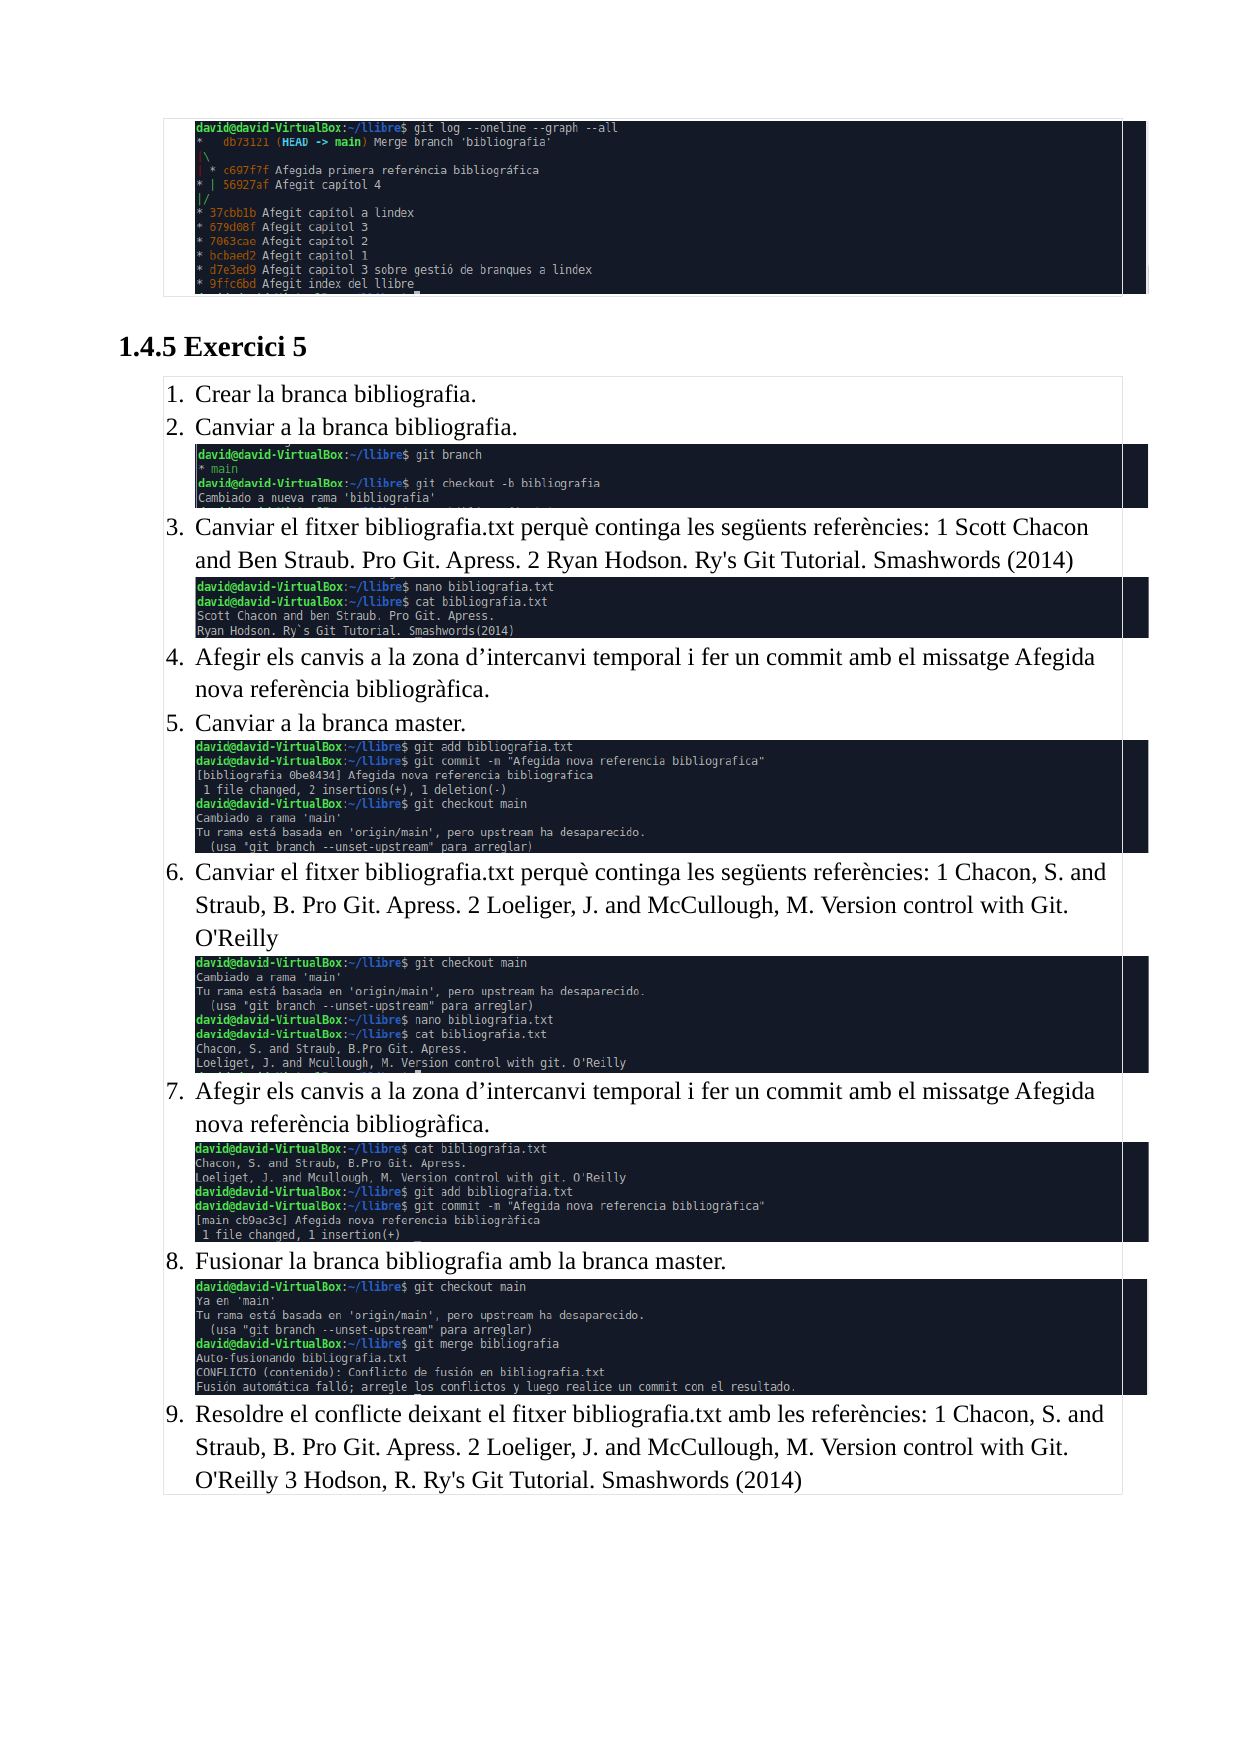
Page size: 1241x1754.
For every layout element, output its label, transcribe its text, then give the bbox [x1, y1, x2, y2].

subtitle 1.4.5 Exercici 5 [118, 329, 1122, 363]
picture [195, 956, 1122, 1073]
picture [1123, 740, 1149, 853]
list Fusionar la branca bibliografia amb la branca master. [164, 1243, 1122, 1275]
picture [195, 1142, 1122, 1242]
list Canviar el fitxer bibliografia.txt perquè continga les següents referències: 1 Chacon, S. and Straub, B. Pro Git. Apress. 2 Loeliger, J. and McCullough, M. Version control with Git. O'Reilly [164, 854, 1122, 952]
picture [1123, 444, 1149, 508]
picture [1123, 577, 1149, 638]
picture [1123, 956, 1149, 1073]
list Afegir els canvis a la zona d’intercanvi temporal i fer un commit amb el missatge Afegida nova referència bibliogràfica. [164, 1073, 1122, 1138]
list Canviar a la branca master. [164, 704, 1122, 736]
list Canviar el fitxer bibliografia.txt perquè continga les següents referències: 1 Scott Chacon and Ben Straub. Pro Git. Apress. 2 Ryan Hodson. Ry's Git Tutorial. Smashwords (2014) [164, 509, 1122, 574]
picture [1123, 1279, 1149, 1395]
picture [1123, 121, 1149, 294]
picture [195, 444, 1122, 508]
list Canviar a la branca bibliografia. [164, 409, 1122, 440]
picture [195, 121, 1122, 294]
picture [195, 577, 1122, 638]
picture [1123, 1142, 1149, 1242]
picture [195, 740, 1122, 853]
picture [195, 1279, 1122, 1395]
list Afegir els canvis a la zona d’intercanvi temporal i fer un commit amb el missatge Afegida nova referència bibliogràfica. [164, 638, 1122, 703]
list Resoldre el conflicte deixant el fitxer bibliografia.txt amb les referències: 1 Chacon, S. and Straub, B. Pro Git. Apress. 2 Loeliger, J. and McCullough, M. Version control with Git. O'Reilly 3 Hodson, R. Ry's Git Tutorial. Smashwords (2014) [164, 1396, 1122, 1494]
list Crear la branca bibliografia. [164, 377, 1122, 407]
